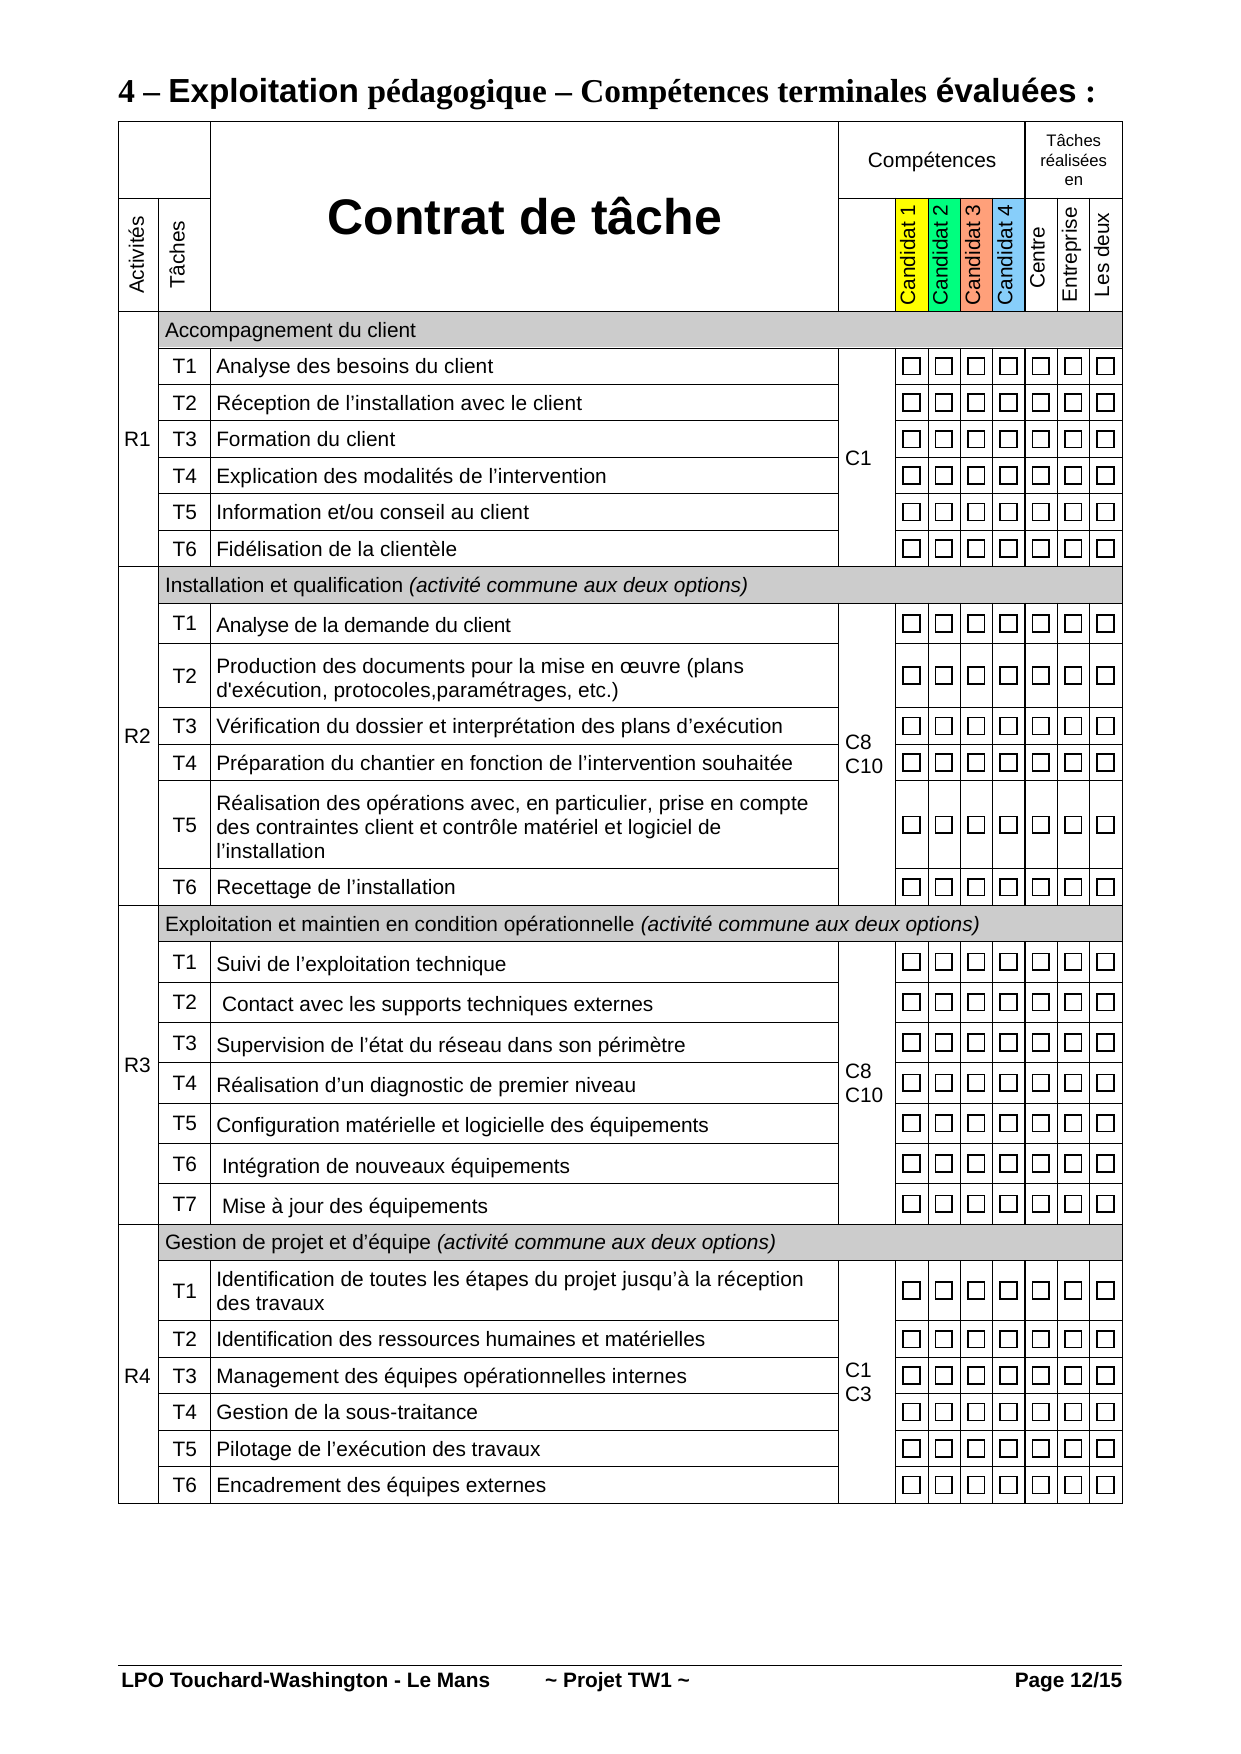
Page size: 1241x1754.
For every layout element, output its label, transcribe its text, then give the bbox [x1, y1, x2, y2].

table_cell R4 [119, 1225, 158, 1503]
table_cell [896, 1467, 928, 1503]
table_cell [929, 349, 960, 384]
table_cell [1058, 1431, 1089, 1466]
table_cell [961, 1261, 992, 1320]
table_cell [896, 1184, 928, 1223]
table_cell [993, 1063, 1024, 1102]
table_cell [1058, 745, 1089, 780]
table_cell Centre [1026, 199, 1057, 311]
table_cell [929, 1184, 960, 1223]
table_cell [1058, 604, 1089, 643]
table_cell [1058, 494, 1089, 530]
table_cell [896, 604, 928, 643]
table_cell [929, 1467, 960, 1503]
table_cell [1026, 745, 1057, 780]
table_cell Recettage de l’installation [211, 869, 838, 905]
table_cell [1026, 1358, 1057, 1393]
table_cell [993, 385, 1024, 420]
table_cell [1026, 531, 1057, 566]
table_header Contrat de tâche [211, 122, 838, 311]
subtitle Exploitation pédagogique – Compétences terminales évaluées : [118, 71, 1122, 109]
table_cell [1026, 458, 1057, 493]
table_cell [1058, 1184, 1089, 1223]
table_cell [1058, 708, 1089, 744]
table_cell [1090, 942, 1122, 982]
table_cell Fidélisation de la clientèle [211, 531, 838, 566]
table_cell T5 [159, 1104, 210, 1143]
table_cell T4 [159, 745, 210, 780]
table_cell [1026, 1394, 1057, 1430]
table_cell T3 [159, 1023, 210, 1062]
table_cell [1026, 644, 1057, 707]
table_cell Réalisation des opérations avec, en particulier, prise en compte des contraintes client et contrôle matériel et logiciel de l’installation [211, 781, 838, 868]
table_cell T7 [159, 1184, 210, 1223]
table_cell [1090, 869, 1122, 905]
table_cell [1090, 1321, 1122, 1357]
table_cell Entreprise [1058, 199, 1089, 311]
table_cell [1090, 1431, 1122, 1466]
table_cell [1058, 1063, 1089, 1102]
table_cell [1026, 1321, 1057, 1357]
table_cell [1058, 781, 1089, 868]
table_cell [1090, 1184, 1122, 1223]
table_cell T3 [159, 1358, 210, 1393]
table_cell T6 [159, 869, 210, 905]
table_cell T4 [159, 1063, 210, 1102]
table_cell [993, 1104, 1024, 1143]
table_cell [929, 531, 960, 566]
table_cell [993, 781, 1024, 868]
table_cell [993, 349, 1024, 384]
table_cell Candidat 3 [961, 199, 992, 311]
table_cell [1058, 1261, 1089, 1320]
table_cell [1058, 421, 1089, 457]
table_cell [993, 1358, 1024, 1393]
table_cell Management des équipes opérationnelles internes [211, 1358, 838, 1393]
table_cell [896, 458, 928, 493]
table_cell C1 [839, 349, 895, 566]
table_cell T4 [159, 458, 210, 493]
table_cell [1058, 1144, 1089, 1183]
table_cell [1026, 1063, 1057, 1102]
table_cell [993, 869, 1024, 905]
table_cell [1090, 349, 1122, 384]
table_cell Vérification du dossier et interprétation des plans d’exécution [211, 708, 838, 744]
table_cell Candidat 1 [896, 199, 928, 311]
table_cell T2 [159, 385, 210, 420]
table_cell Information et/ou conseil au client [211, 494, 838, 530]
table_header Compétences [839, 122, 1024, 198]
table_cell [993, 494, 1024, 530]
table_cell [1026, 385, 1057, 420]
table_cell [929, 1321, 960, 1357]
table_cell [1058, 1023, 1089, 1062]
table_cell [1090, 708, 1122, 744]
table_cell [929, 644, 960, 707]
table_cell [896, 1023, 928, 1062]
table_cell Explication des modalités de l’intervention [211, 458, 838, 493]
table_cell [896, 1144, 928, 1183]
table_cell [961, 1321, 992, 1357]
table_cell [896, 708, 928, 744]
table_cell [896, 1431, 928, 1466]
table_cell T1 [159, 604, 210, 643]
table_cell T6 [159, 1144, 210, 1183]
table_cell [896, 644, 928, 707]
table_cell R3 [119, 906, 158, 1223]
table_cell [993, 942, 1024, 982]
table_cell [993, 1144, 1024, 1183]
table_cell C8 C10 [839, 942, 895, 1223]
table_cell T3 [159, 708, 210, 744]
table_cell T4 [159, 1394, 210, 1430]
table_cell [1026, 421, 1057, 457]
table_cell T2 [159, 644, 210, 707]
table_cell Candidat 2 [929, 199, 960, 311]
table_cell [929, 421, 960, 457]
table_cell [929, 494, 960, 530]
table_cell T6 [159, 1467, 210, 1503]
table_cell [929, 385, 960, 420]
table_cell [929, 1144, 960, 1183]
table_cell [929, 604, 960, 643]
table_cell Configuration matérielle et logicielle des équipements [211, 1104, 838, 1143]
table_cell C1 C3 [839, 1261, 895, 1503]
table_cell [1090, 644, 1122, 707]
table_cell [1090, 983, 1122, 1022]
table_cell [993, 1023, 1024, 1062]
table_cell [961, 385, 992, 420]
table_cell Identification des ressources humaines et matérielles [211, 1321, 838, 1357]
table_cell [896, 983, 928, 1022]
table_cell [1026, 1467, 1057, 1503]
table_cell [896, 1063, 928, 1102]
table_cell [961, 745, 992, 780]
table_cell [993, 1431, 1024, 1466]
table_cell C8 C10 [839, 604, 895, 905]
table_cell [1090, 531, 1122, 566]
table_cell [961, 1358, 992, 1393]
table_cell [1058, 1394, 1089, 1430]
table_cell [896, 1321, 928, 1357]
table_cell [1026, 983, 1057, 1022]
table_cell [1058, 531, 1089, 566]
table_cell [896, 421, 928, 457]
table_cell [929, 1023, 960, 1062]
table_cell [1090, 458, 1122, 493]
table_cell [929, 745, 960, 780]
table_cell [993, 531, 1024, 566]
table_cell [961, 421, 992, 457]
table_cell Formation du client [211, 421, 838, 457]
table_cell Pilotage de l’exécution des travaux [211, 1431, 838, 1466]
table_cell [961, 494, 992, 530]
table_cell [1026, 1023, 1057, 1062]
table_cell Réalisation d’un diagnostic de premier niveau [211, 1063, 838, 1102]
table_cell Installation et qualification (activité commune aux deux options) [159, 567, 1122, 603]
table_cell [993, 1184, 1024, 1223]
table_cell [961, 983, 992, 1022]
table_cell T6 [159, 531, 210, 566]
table_cell [993, 1321, 1024, 1357]
table_cell [896, 531, 928, 566]
table_cell [961, 1431, 992, 1466]
table_cell [1058, 869, 1089, 905]
table_cell [1026, 494, 1057, 530]
table_cell [896, 869, 928, 905]
table_cell [929, 1431, 960, 1466]
table_cell [1026, 942, 1057, 982]
table_cell [1026, 1431, 1057, 1466]
table_cell Analyse de la demande du client [211, 604, 838, 643]
table_cell Activités [119, 199, 158, 311]
table_cell [929, 781, 960, 868]
table_cell Intégration de nouveaux équipements [211, 1144, 838, 1183]
table_cell [896, 942, 928, 982]
table_cell Réception de l’installation avec le client [211, 385, 838, 420]
table_cell [961, 781, 992, 868]
table_cell [993, 1394, 1024, 1430]
table_cell [929, 1063, 960, 1102]
table_cell [961, 1184, 992, 1223]
table_cell [961, 708, 992, 744]
table_cell [1058, 458, 1089, 493]
table_cell Encadrement des équipes externes [211, 1467, 838, 1503]
table_cell [1090, 1104, 1122, 1143]
table_cell Préparation du chantier en fonction de l’intervention souhaitée [211, 745, 838, 780]
table_cell [929, 983, 960, 1022]
table_cell [1026, 349, 1057, 384]
table_header Tâches réalisées en [1026, 122, 1122, 198]
table_cell [961, 531, 992, 566]
table_cell [1058, 385, 1089, 420]
table_cell [1058, 644, 1089, 707]
table_cell [896, 349, 928, 384]
table_cell [1058, 983, 1089, 1022]
table_cell [1058, 942, 1089, 982]
table_cell [896, 745, 928, 780]
table_cell [1058, 349, 1089, 384]
table_cell [929, 458, 960, 493]
table_cell [929, 1104, 960, 1143]
table_cell [1090, 745, 1122, 780]
table_cell [1058, 1104, 1089, 1143]
table_cell [993, 604, 1024, 643]
table_cell [993, 708, 1024, 744]
table_cell Mise à jour des équipements [211, 1184, 838, 1223]
table_cell Candidat 4 [993, 199, 1024, 311]
table_cell [929, 1358, 960, 1393]
table_cell Contact avec les supports techniques externes [211, 983, 838, 1022]
table_cell [1090, 604, 1122, 643]
table_cell [1026, 781, 1057, 868]
table_cell [993, 983, 1024, 1022]
table_cell [896, 781, 928, 868]
table_cell Analyse des besoins du client [211, 349, 838, 384]
table_cell [961, 1144, 992, 1183]
table_cell [1026, 1144, 1057, 1183]
table_cell [961, 604, 992, 643]
table_cell [961, 1394, 992, 1430]
table_cell [929, 708, 960, 744]
table_cell [1090, 1261, 1122, 1320]
table_cell Les deux [1090, 199, 1122, 311]
table_cell [929, 1394, 960, 1430]
table_cell [1090, 781, 1122, 868]
table_cell [1026, 604, 1057, 643]
table_cell [961, 869, 992, 905]
table_cell [1090, 1394, 1122, 1430]
table_cell Production des documents pour la mise en œuvre (plans d'exécution, protocoles,paramétrages, etc.) [211, 644, 838, 707]
table_cell T5 [159, 781, 210, 868]
table_cell [961, 458, 992, 493]
table_cell [993, 1261, 1024, 1320]
table_cell [896, 385, 928, 420]
table_cell [1090, 494, 1122, 530]
table_header [119, 122, 210, 198]
table_cell T1 [159, 1261, 210, 1320]
table_cell [1090, 1467, 1122, 1503]
table_cell [1026, 1261, 1057, 1320]
table_cell [1026, 708, 1057, 744]
table_cell Suivi de l’exploitation technique [211, 942, 838, 982]
table_cell [896, 1394, 928, 1430]
table_cell [1058, 1321, 1089, 1357]
table_cell [961, 644, 992, 707]
table_cell [1090, 1063, 1122, 1102]
table_cell [1090, 421, 1122, 457]
table_cell [929, 942, 960, 982]
table_cell T2 [159, 983, 210, 1022]
table_cell [1026, 869, 1057, 905]
table_cell [1058, 1358, 1089, 1393]
table_cell Exploitation et maintien en condition opérationnelle (activité commune aux deux options) [159, 906, 1122, 941]
table_cell T5 [159, 1431, 210, 1466]
table_cell [961, 1023, 992, 1062]
table_cell [993, 644, 1024, 707]
table_cell Supervision de l’état du réseau dans son périmètre [211, 1023, 838, 1062]
table_cell [1090, 1358, 1122, 1393]
table_cell [993, 745, 1024, 780]
table_cell [1090, 385, 1122, 420]
table_cell [993, 1467, 1024, 1503]
table_cell [993, 458, 1024, 493]
table_cell [839, 199, 895, 311]
table_cell Tâches [159, 199, 210, 311]
table_cell [896, 1104, 928, 1143]
table_cell [961, 942, 992, 982]
table_cell [1026, 1104, 1057, 1143]
table_cell [961, 349, 992, 384]
table_cell T5 [159, 494, 210, 530]
table_cell Accompagnement du client [159, 312, 1122, 347]
table_cell [961, 1104, 992, 1143]
table_cell [896, 1261, 928, 1320]
table_cell R2 [119, 567, 158, 905]
table_cell T1 [159, 942, 210, 982]
table_cell [1026, 1184, 1057, 1223]
table_cell [1090, 1023, 1122, 1062]
table_cell [961, 1467, 992, 1503]
table_cell [929, 869, 960, 905]
table_cell R1 [119, 312, 158, 566]
table_cell [896, 1358, 928, 1393]
table_cell T1 [159, 349, 210, 384]
table_cell [1058, 1467, 1089, 1503]
table_cell Identification de toutes les étapes du projet jusqu’à la réception des travaux [211, 1261, 838, 1320]
table_cell [961, 1063, 992, 1102]
table_cell Gestion de projet et d’équipe (activité commune aux deux options) [159, 1225, 1122, 1260]
table_cell [993, 421, 1024, 457]
table_cell [929, 1261, 960, 1320]
table_cell [896, 494, 928, 530]
table_cell T3 [159, 421, 210, 457]
table_cell Gestion de la sous-traitance [211, 1394, 838, 1430]
table_cell T2 [159, 1321, 210, 1357]
table_cell [1090, 1144, 1122, 1183]
